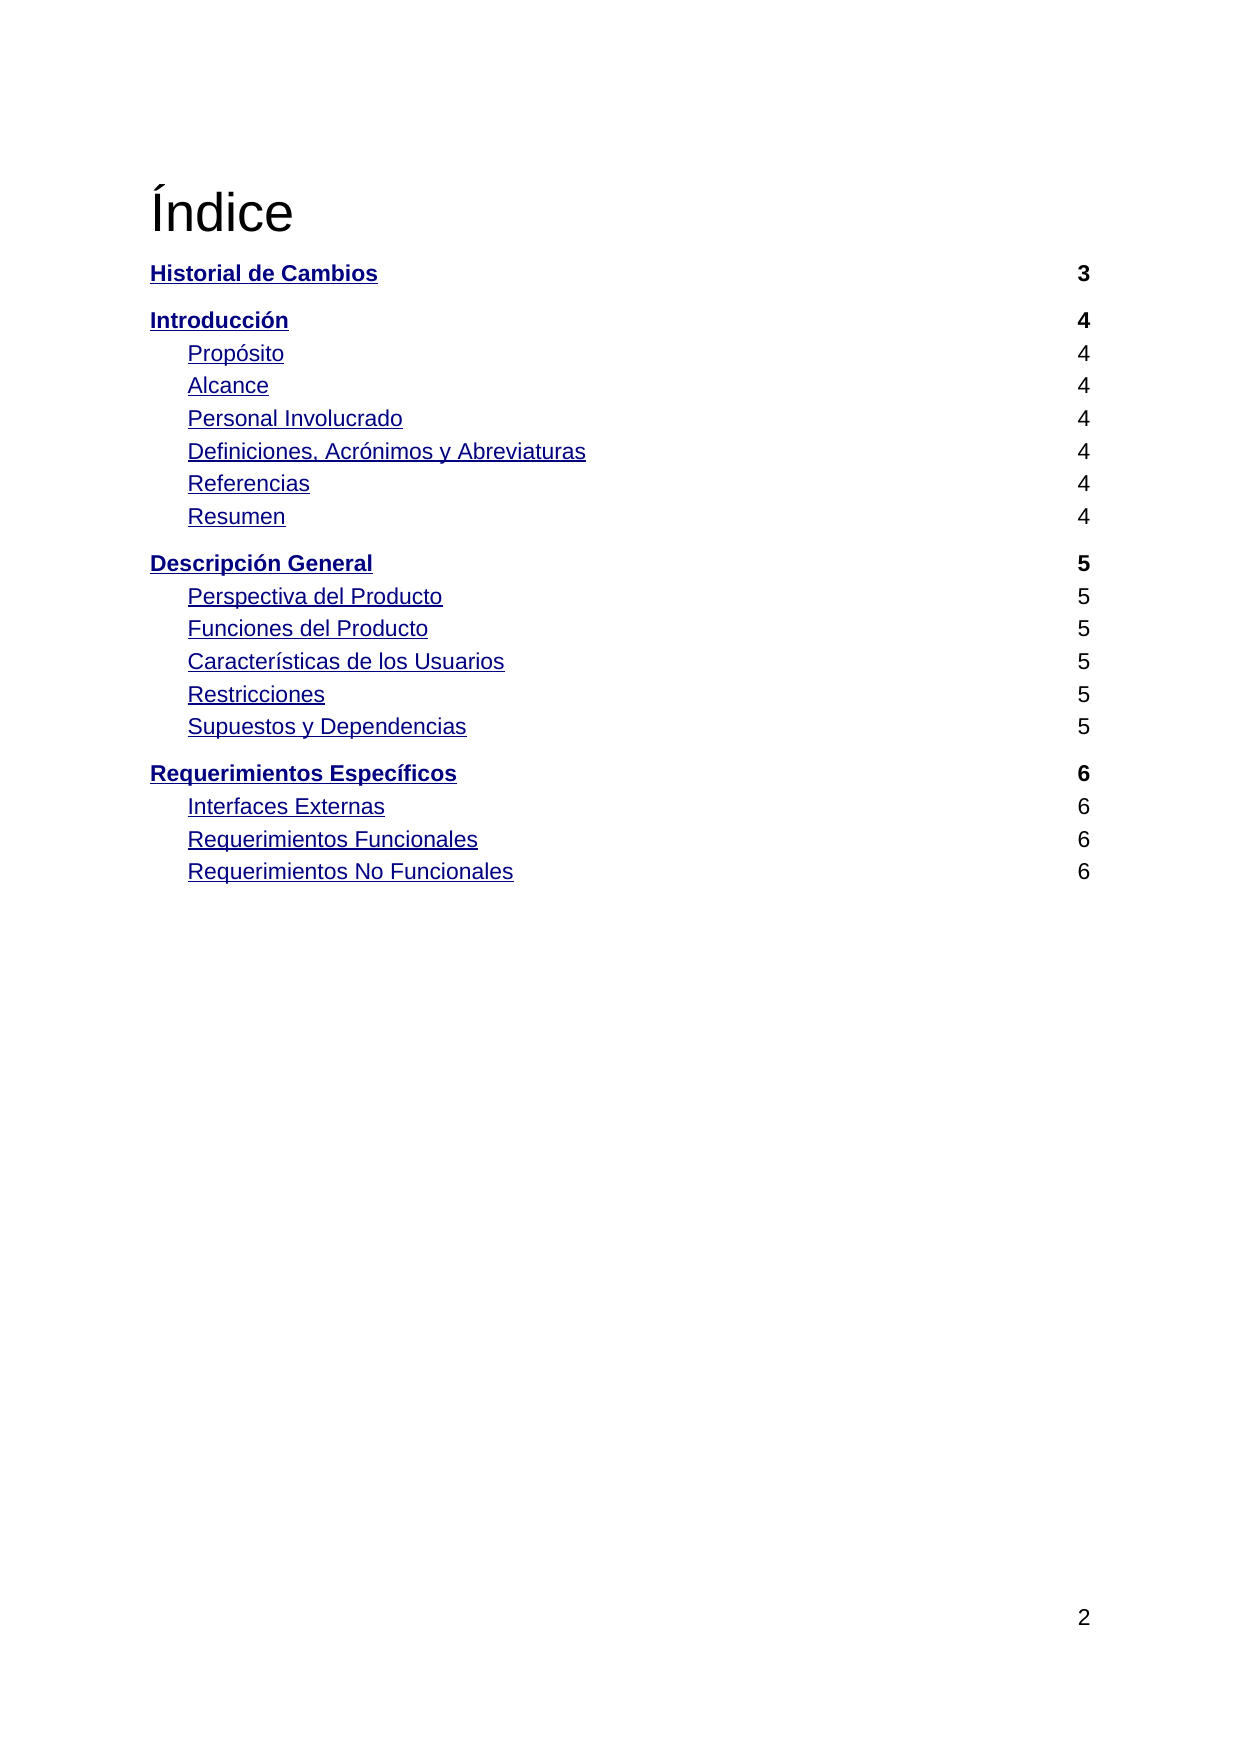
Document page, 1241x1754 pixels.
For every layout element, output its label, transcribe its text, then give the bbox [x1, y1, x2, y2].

text Requerimientos No Funcionales 6 [187, 858, 1090, 884]
subtitle Índice [150, 180, 1090, 242]
text Propósito 4 [187, 340, 1090, 366]
text Características de los Usuarios 5 [187, 648, 1090, 674]
text Referencias 4 [187, 470, 1090, 497]
text Alcance 4 [187, 372, 1090, 399]
text Resumen 4 [187, 503, 1090, 529]
text Supuestos y Dependencias 5 [187, 713, 1090, 739]
text Personal Involucrado 4 [187, 405, 1090, 431]
text Requerimientos Funcionales 6 [187, 826, 1090, 852]
text Restricciones 5 [187, 681, 1090, 707]
text Interfaces Externas 6 [187, 793, 1090, 819]
text Descripción General 5 [150, 550, 1090, 576]
text Introducción 4 [150, 307, 1090, 334]
text Definiciones, Acrónimos y Abreviaturas 4 [187, 438, 1090, 464]
text Perspectiva del Producto 5 [187, 583, 1090, 609]
text Requerimientos Específicos 6 [150, 760, 1090, 787]
text Historial de Cambios 3 [150, 260, 1090, 286]
text Funciones del Producto 5 [187, 615, 1090, 642]
